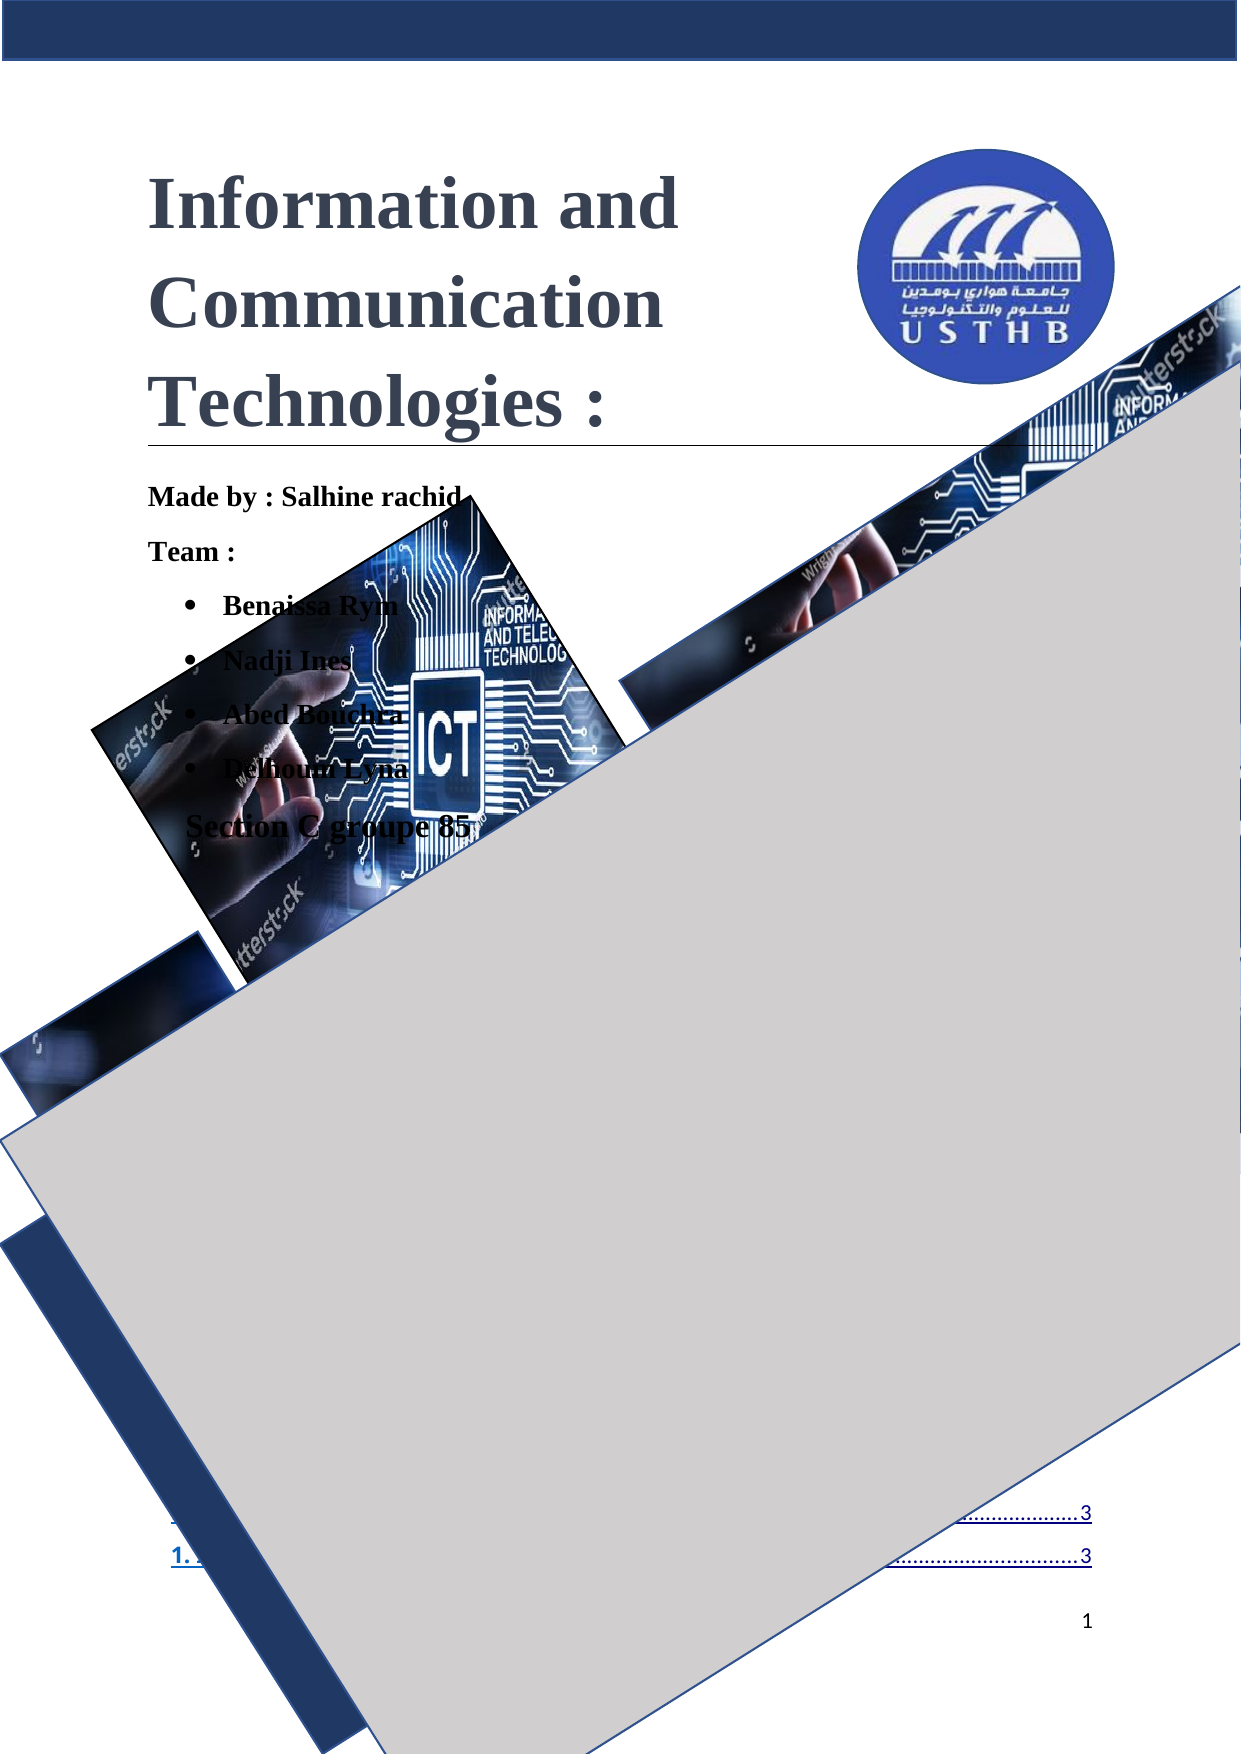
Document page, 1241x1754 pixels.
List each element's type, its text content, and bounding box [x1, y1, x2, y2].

list Benaissa Rym [185, 588, 317, 622]
list Abed Bouchra [597, 697, 649, 731]
subtitle [496, 534, 846, 567]
text 1. Introduction 3 [882, 1539, 1093, 1571]
subtitle Made by : Salhine rachid [148, 479, 933, 513]
list Nadji Ines [185, 643, 229, 670]
text 1. Introduction 3 [171, 1539, 201, 1566]
subtitle Team : [148, 534, 405, 567]
text Executive Summary : 3 [952, 1496, 1093, 1527]
list Nadji Ines [563, 643, 675, 676]
subtitle Information and Communication Technologies : [148, 158, 1093, 445]
list Benaissa Rym [529, 588, 761, 622]
